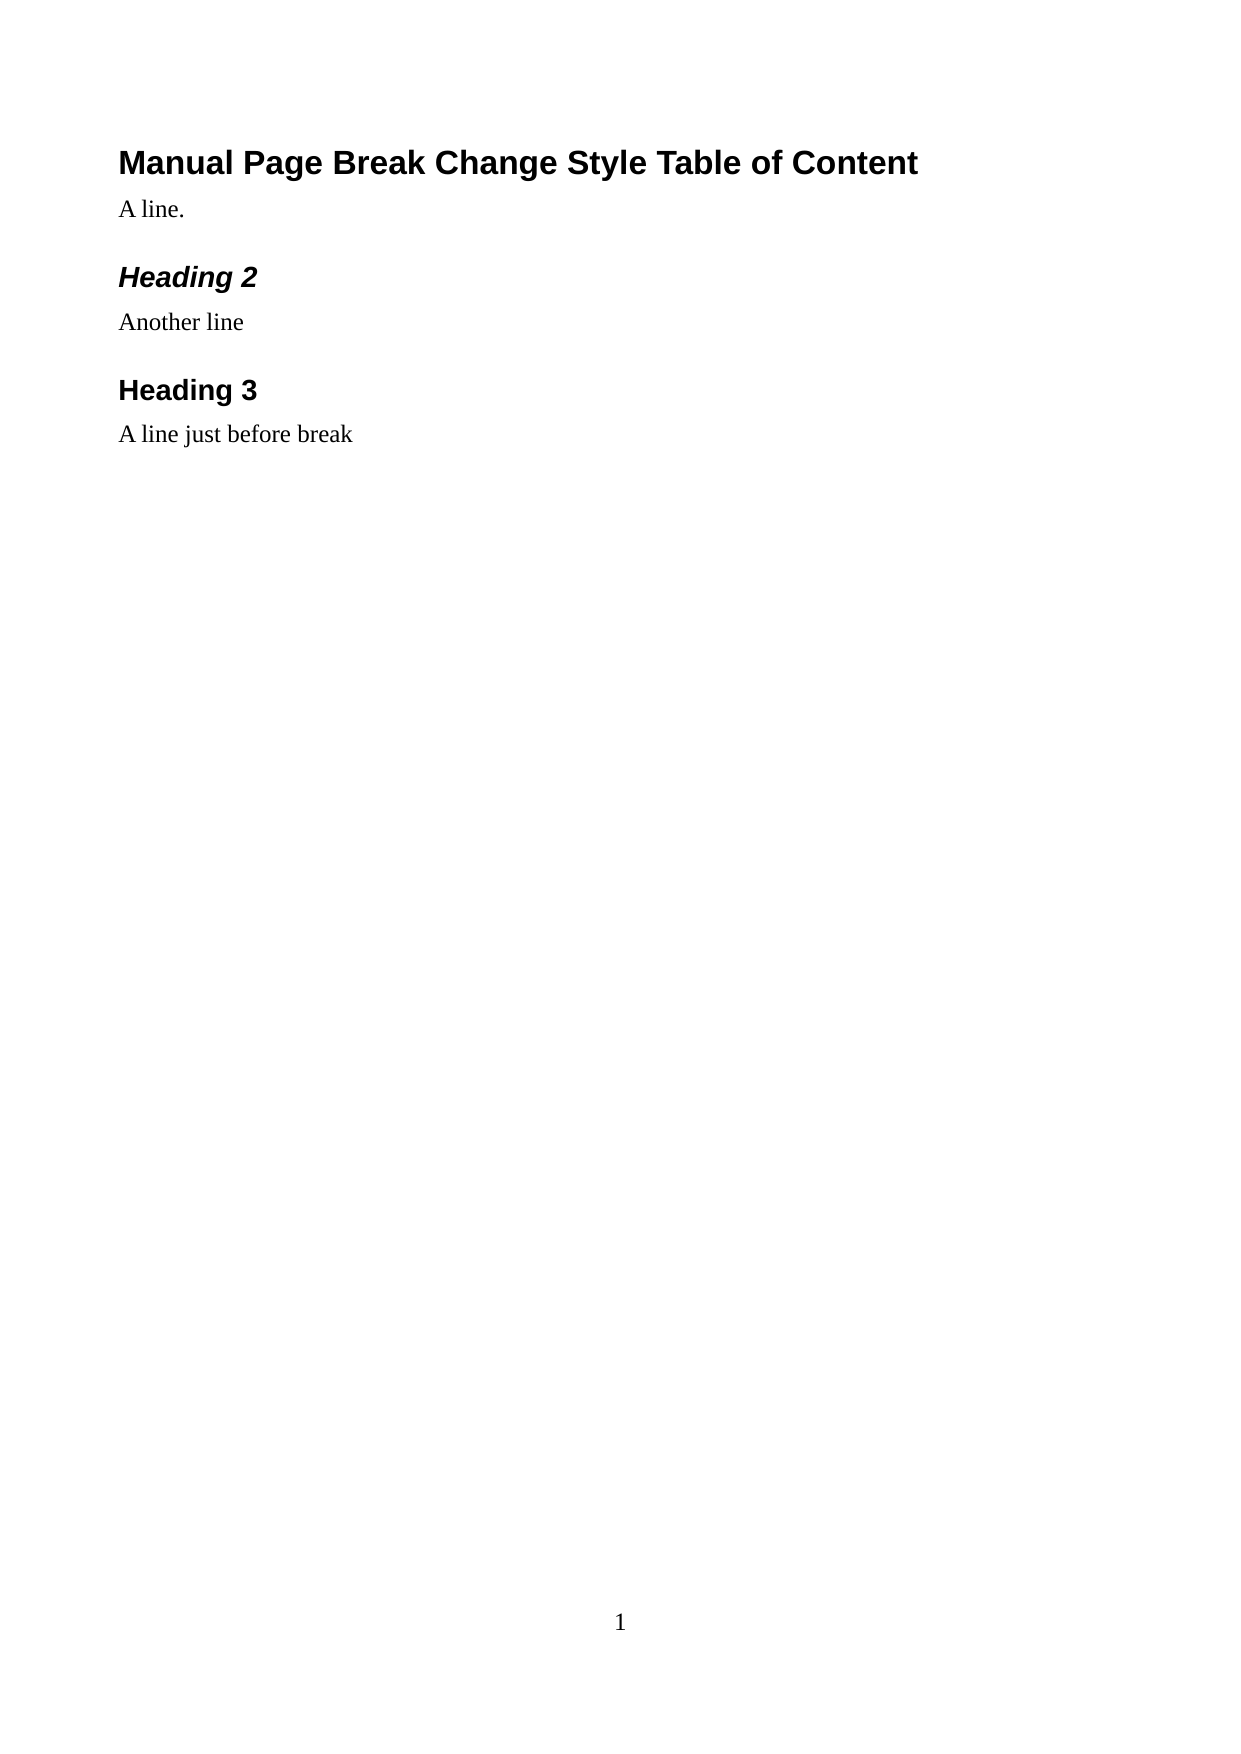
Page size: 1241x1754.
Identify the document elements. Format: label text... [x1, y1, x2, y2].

text A line just before break [118, 419, 1122, 448]
text A line. [118, 194, 1122, 223]
text Another line [118, 307, 1122, 335]
subtitle Heading 2 [118, 261, 1122, 294]
subtitle Manual Page Break Change Style Table of Content [118, 143, 1122, 182]
subtitle Heading 3 [118, 373, 1122, 406]
